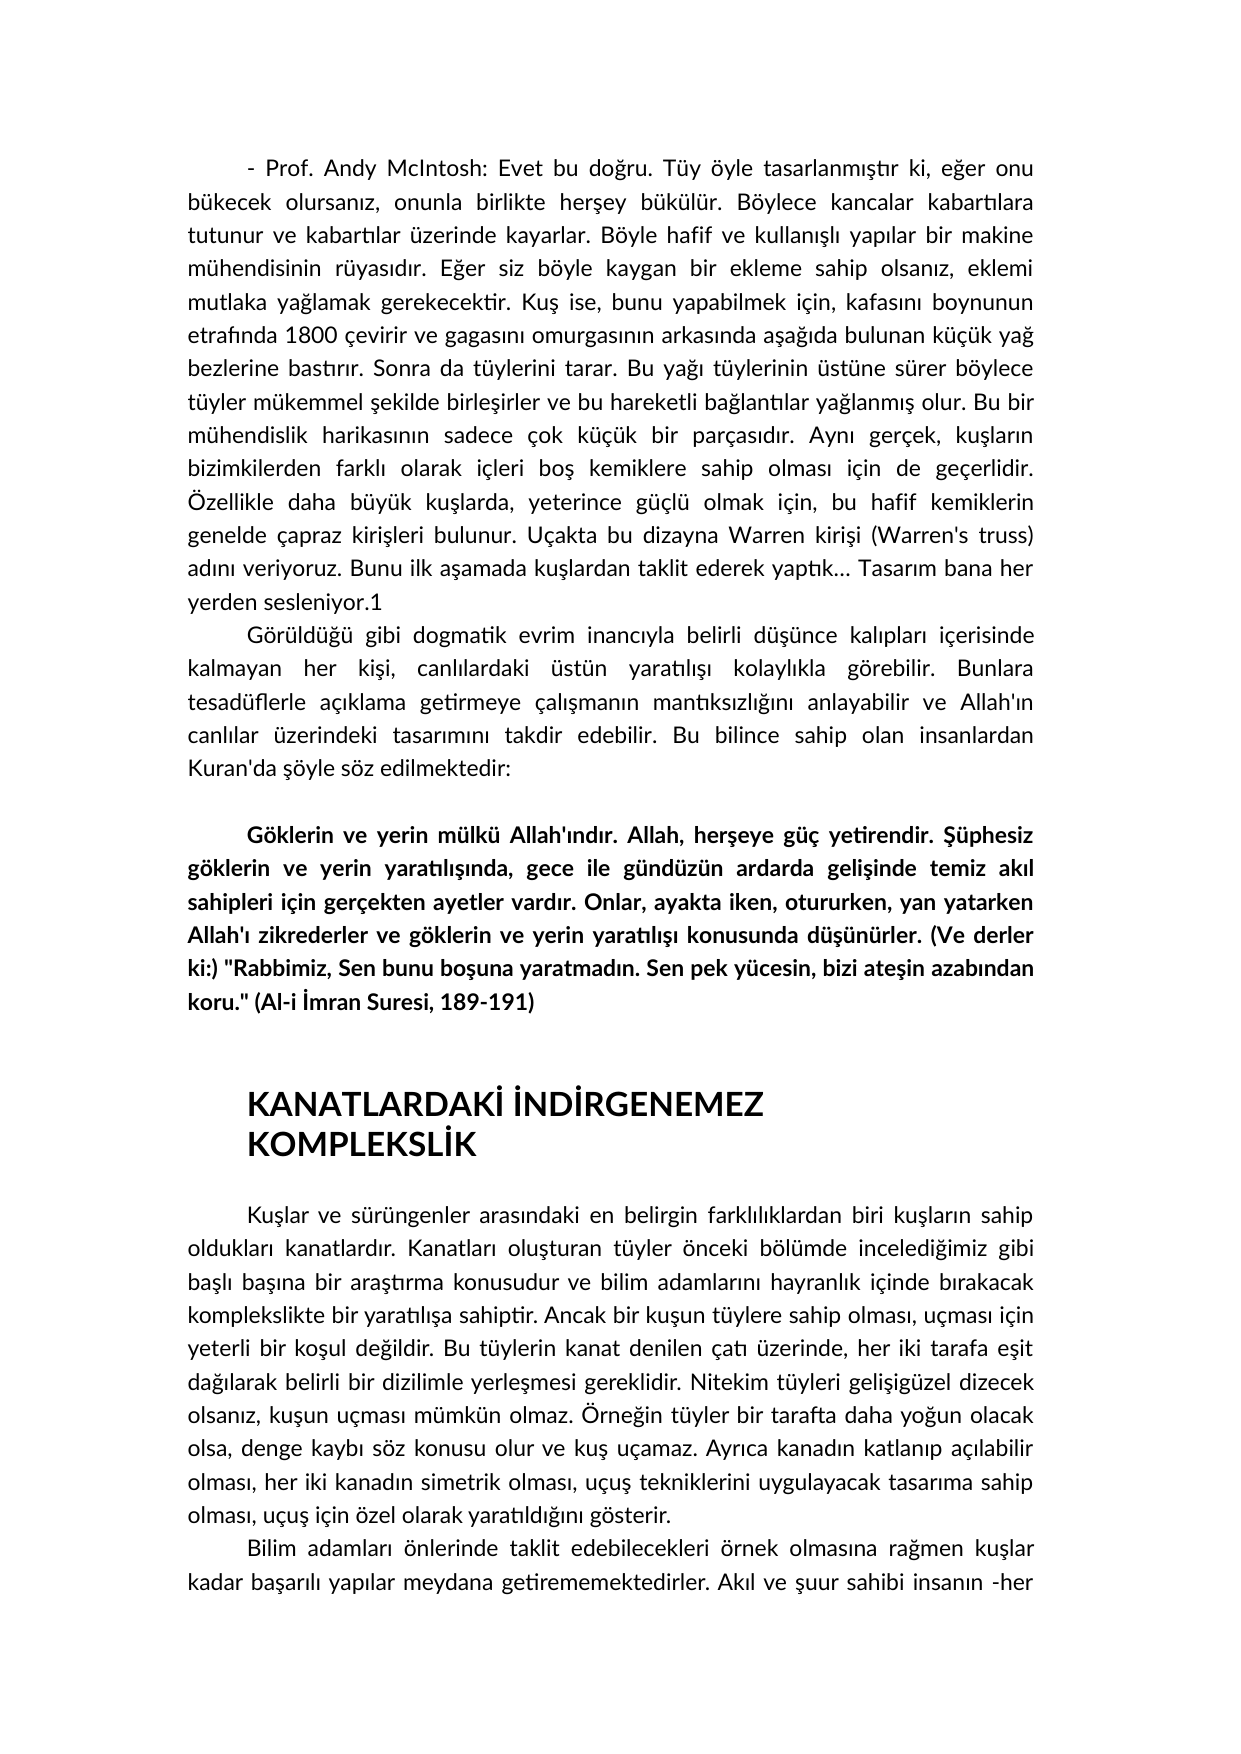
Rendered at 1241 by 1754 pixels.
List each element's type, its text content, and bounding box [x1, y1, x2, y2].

text Görüldüğü gibi dogmatik evrim inancıyla belirli düşünce kalıpları içerisinde kalmayan her kişi, canlılardaki üstün yaratılışı kolaylıkla görebilir. Bunlara tesadüflerle açıklama getirmeye çalışmanın mantıksızlığını anlayabilir ve Allah'ın canlılar üzerindeki tasarımını takdir edebilir. Bu bilince sahip olan insanlardan Kuran'da şöyle söz edilmektedir: [187, 617, 1035, 783]
text KOMPLEKSLİK [187, 1123, 1035, 1163]
text Göklerin ve yerin mülkü Allah'ındır. Allah, herşeye güç yetirendir. Şüphesiz göklerin ve yerin yaratılışında, gece ile gündüzün ardarda gelişinde temiz akıl sahipleri için gerçekten ayetler vardır. Onlar, ayakta iken, otururken, yan yatarken Allah'ı zikrederler ve göklerin ve yerin yaratılışı konusunda düşünürler. (Ve derler ki:) "Rabbimiz, Sen bunu boşuna yaratmadın. Sen pek yücesin, bizi ateşin azabından koru." (Al-i İmran Suresi, 189-191) [187, 817, 1035, 1017]
text Bilim adamları önlerinde taklit edebilecekleri örnek olmasına rağmen kuşlar kadar başarılı yapılar meydana getirememektedirler. Akıl ve şuur sahibi insanın -her [187, 1530, 1035, 1597]
text KANATLARDAKİ İNDİRGENEMEZ [187, 1083, 1035, 1123]
text - Prof. Andy McIntosh: Evet bu doğru. Tüy öyle tasarlanmıştır ki, eğer onu bükecek olursanız, onunla birlikte herşey bükülür. Böylece kancalar kabartılara tutunur ve kabartılar üzerinde kayarlar. Böyle hafif ve kullanışlı yapılar bir makine mühendisinin rüyasıdır. Eğer siz böyle kaygan bir ekleme sahip olsanız, eklemi mutlaka yağlamak gerekecektir. Kuş ise, bunu yapabilmek için, kafasını boynunun etrafında 1800 çevirir ve gagasını omurgasının arkasında aşağıda bulunan küçük yağ bezlerine bastırır. Sonra da tüylerini tarar. Bu yağı tüylerinin üstüne sürer böylece tüyler mükemmel şekilde birleşirler ve bu hareketli bağlantılar yağlanmış olur. Bu bir mühendislik harikasının sadece çok küçük bir parçasıdır. Aynı gerçek, kuşların bizimkilerden farklı olarak içleri boş kemiklere sahip olması için de geçerlidir. Özellikle daha büyük kuşlarda, yeterince güçlü olmak için, bu hafif kemiklerin genelde çapraz kirişleri bulunur. Uçakta bu dizayna Warren kirişi (Warren's truss) adını veriyoruz. Bunu ilk aşamada kuşlardan taklit ederek yaptık… Tasarım bana her yerden sesleniyor.1 [187, 150, 1035, 617]
text Kuşlar ve sürüngenler arasındaki en belirgin farklılıklardan biri kuşların sahip oldukları kanatlardır. Kanatları oluşturan tüyler önceki bölümde incelediğimiz gibi başlı başına bir araştırma konusudur ve bilim adamlarını hayranlık içinde bırakacak komplekslikte bir yaratılışa sahiptir. Ancak bir kuşun tüylere sahip olması, uçması için yeterli bir koşul değildir. Bu tüylerin kanat denilen çatı üzerinde, her iki tarafa eşit dağılarak belirli bir dizilimle yerleşmesi gereklidir. Nitekim tüyleri gelişigüzel dizecek olsanız, kuşun uçması mümkün olmaz. Örneğin tüyler bir tarafta daha yoğun olacak olsa, denge kaybı söz konusu olur ve kuş uçamaz. Ayrıca kanadın katlanıp açılabilir olması, her iki kanadın simetrik olması, uçuş tekniklerini uygulayacak tasarıma sahip olması, uçuş için özel olarak yaratıldığını gösterir. [187, 1197, 1035, 1530]
